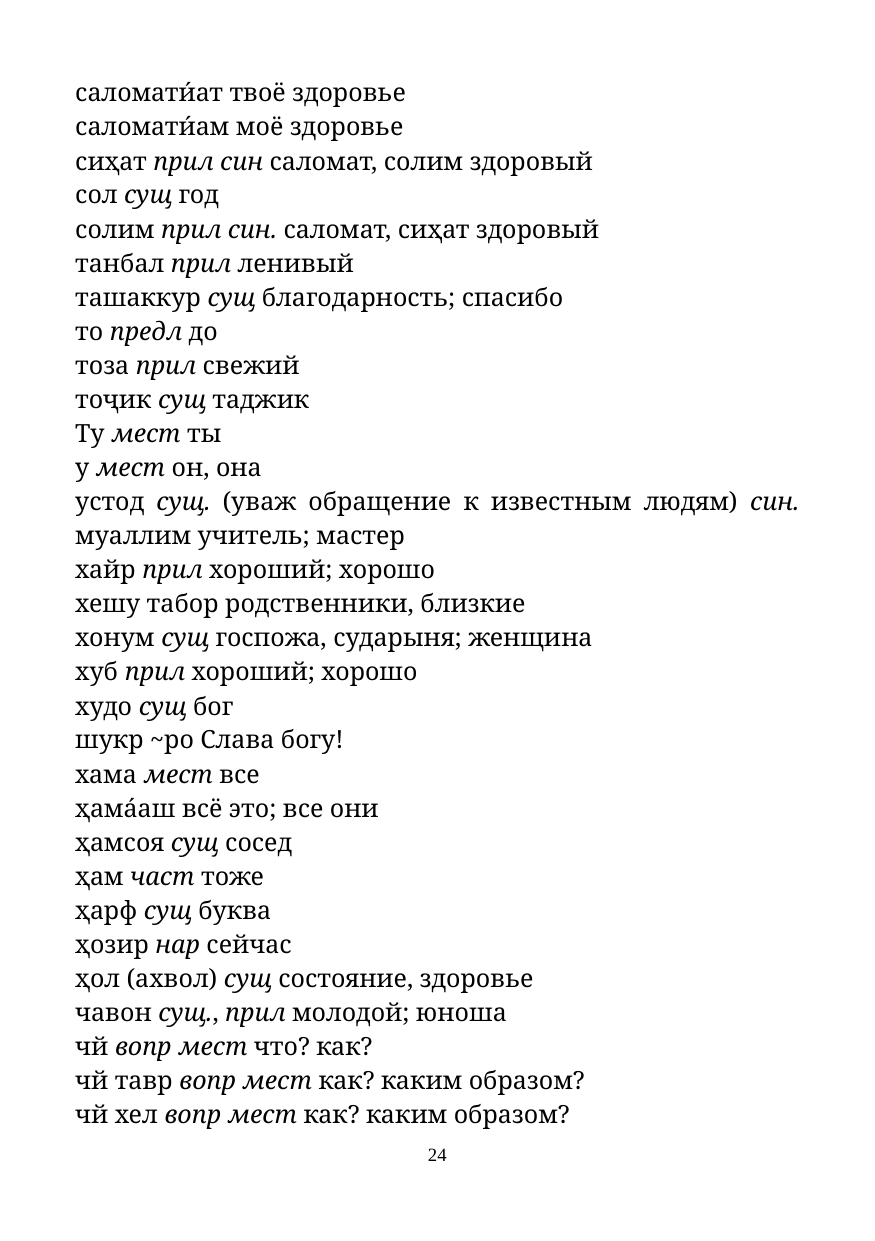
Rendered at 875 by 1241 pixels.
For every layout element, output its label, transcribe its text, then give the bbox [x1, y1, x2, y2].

text тоҷик сущ таджик [75, 382, 799, 416]
text хама мест все [75, 756, 799, 790]
text сол сущ год [75, 177, 799, 211]
text Ту мест ты [75, 416, 799, 450]
text хонум сущ госпожа, сударыня; женщина [75, 620, 799, 654]
text сиҳат прил син саломат, солим здоровый [75, 143, 799, 177]
text то предл до [75, 313, 799, 347]
text саломати́ам моё здоровье [75, 109, 799, 143]
text ҳамсоя сущ сосед [75, 824, 799, 858]
text ҳол (ахвол) сущ состояние, здоровье [75, 961, 799, 995]
text ҳама́аш всё это; все они [75, 790, 799, 824]
text устод сущ. (уваж обращение к известным людям) син. муаллим учи­тель; мастер [75, 484, 799, 552]
text хуб прил хороший; хорошо [75, 654, 799, 688]
text ташаккур сущ благодарность; спасибо [75, 279, 799, 313]
text танбал прил ленивый [75, 245, 799, 279]
text тоза прил свежий [75, 347, 799, 382]
text чй хел вопр мест как? каким образом? [75, 1097, 799, 1131]
text чй тавр вопр мест как? каким образом? [75, 1063, 799, 1097]
text шукр ~ро Слава богу! [75, 722, 799, 756]
text хешу табор родственники, близкие [75, 586, 799, 620]
text солим прил син. саломат, сиҳат здоровый [75, 211, 799, 245]
text ҳам част тоже [75, 858, 799, 892]
text чй вопр мест что? как? [75, 1029, 799, 1063]
text у мест он, она [75, 450, 799, 484]
text ҳарф cyщ буква [75, 892, 799, 927]
text хайр прил хороший; хорошо [75, 552, 799, 586]
text чавон сущ., прил молодой; юноша [75, 995, 799, 1029]
text саломати́ат твоё здоровье [75, 75, 799, 109]
text худо сущ бог [75, 688, 799, 722]
text ҳозир нар сейчас [75, 927, 799, 961]
